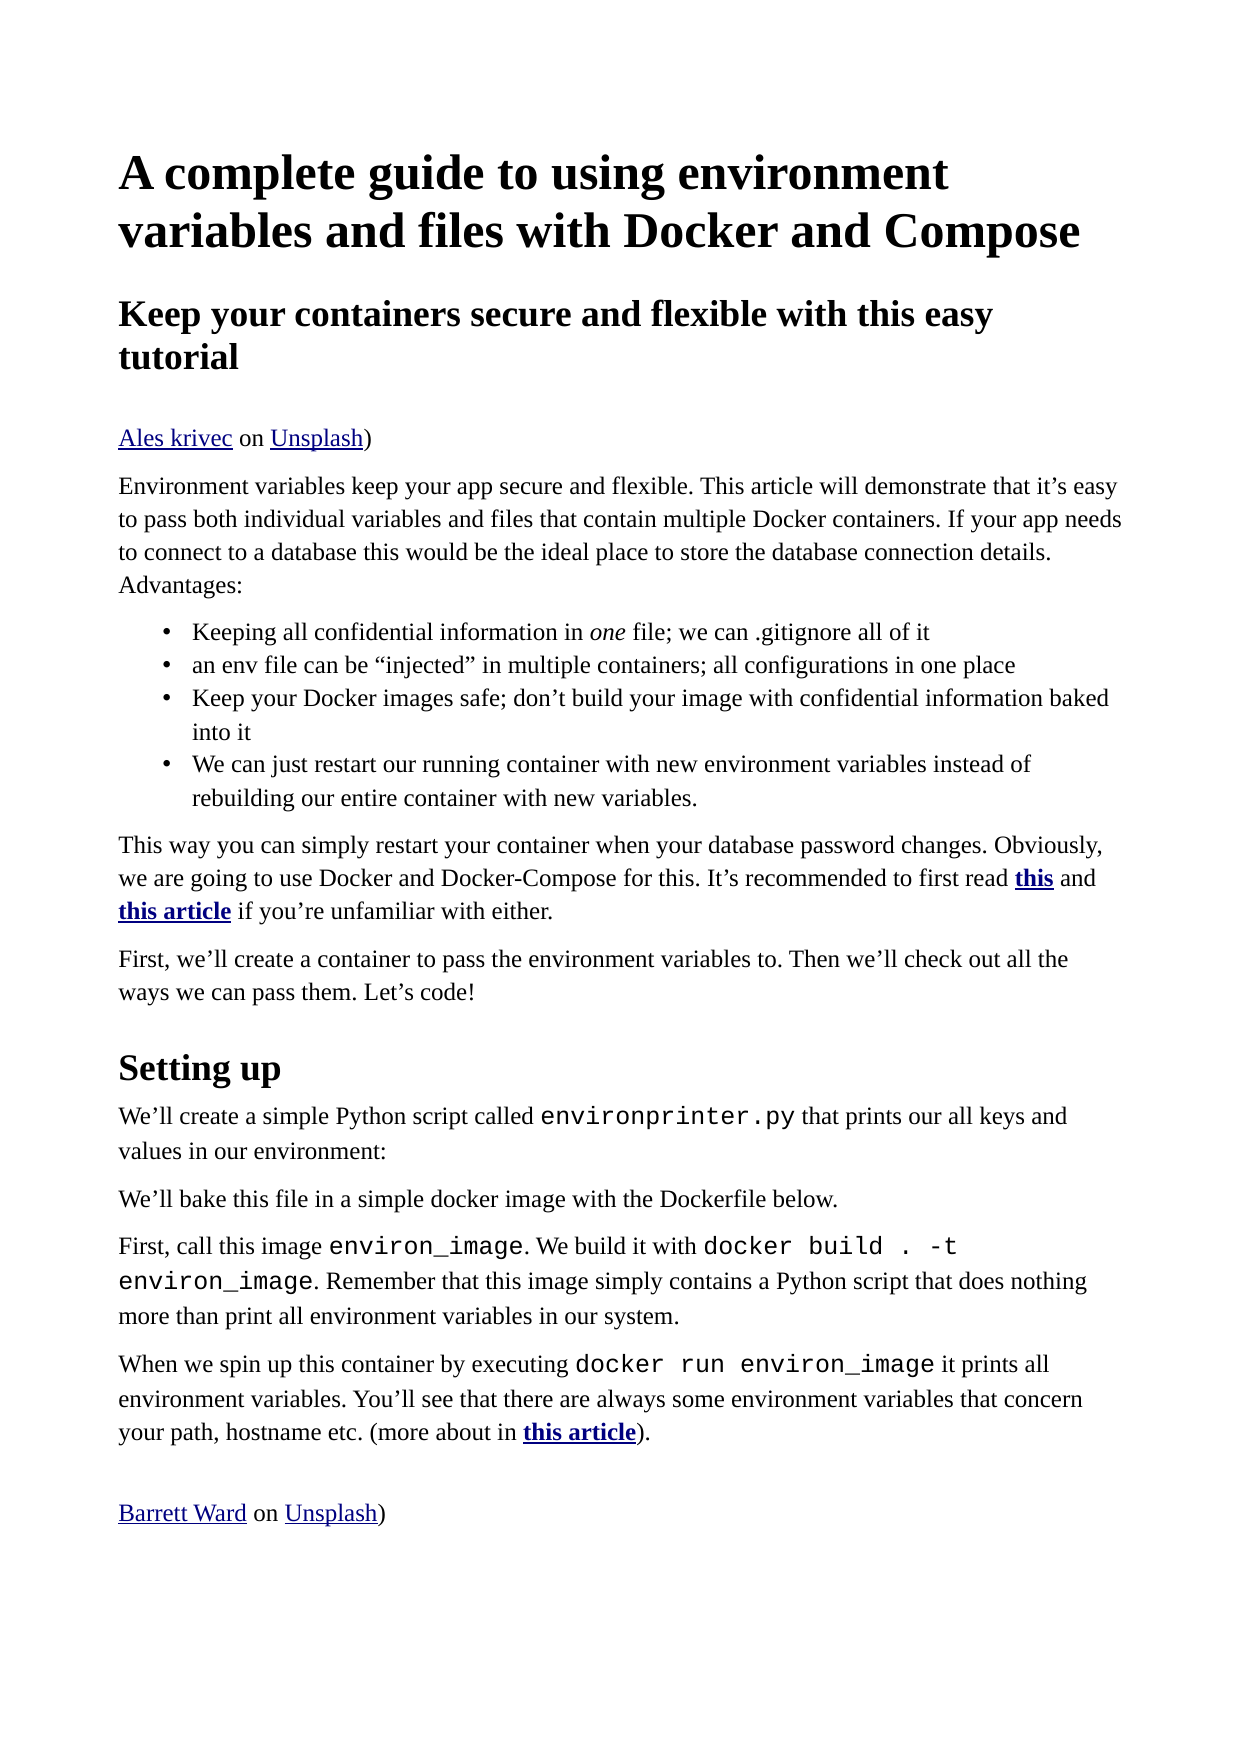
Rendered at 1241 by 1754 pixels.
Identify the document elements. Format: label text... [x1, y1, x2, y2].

subtitle A complete guide to using environment variables and files with Docker and Compose [118, 143, 1122, 258]
list We can just restart our running container with new environment variables instead of rebuilding our entire container with new variables. [162, 749, 1122, 811]
text First, call this image environ_image. We build it with docker build . -t environ_image. Remember that this image simply contains a Python script that does nothing more than print all environment variables in our system. [118, 1231, 1122, 1330]
text We’ll create a simple Python script called environprinter.py that prints our all keys and values in our environment: [118, 1101, 1122, 1165]
list Keeping all confidential information in one file; we can .gitignore all of it [162, 617, 1122, 646]
list an env file can be “injected” in multiple containers; all configurations in one place [162, 651, 1122, 679]
text When we spin up this container by executing docker run environ_image it prints all environment variables. You’ll see that there are always some environment variables that concern your path, hostname etc. (more about in this article). [118, 1349, 1122, 1446]
subtitle Setting up [118, 1045, 1122, 1088]
text Barrett Ward on Unsplash) [118, 1498, 1122, 1527]
text Ales krivec on Unsplash) [118, 423, 1122, 452]
text We’ll bake this file in a simple docker image with the Dockerfile below. [118, 1184, 1122, 1212]
list Keep your Docker images safe; don’t build your image with confidential information baked into it [162, 683, 1122, 745]
text Environment variables keep your app secure and flexible. This article will demonstrate that it’s easy to pass both individual variables and files that contain multiple Docker containers. If your app needs to connect to a database this would be the ideal place to store the database connection details. Advantages: [118, 471, 1122, 599]
text First, we’ll create a container to pass the environment variables to. Then we’ll check out all the ways we can pass them. Let’s code! [118, 944, 1122, 1006]
text This way you can simply restart your container when your database password changes. Obviously, we are going to use Docker and Docker-Compose for this. It’s recommended to first read this and this article if you’re unfamiliar with either. [118, 830, 1122, 925]
subtitle Keep your containers secure and flexible with this easy tutorial [118, 291, 1122, 378]
